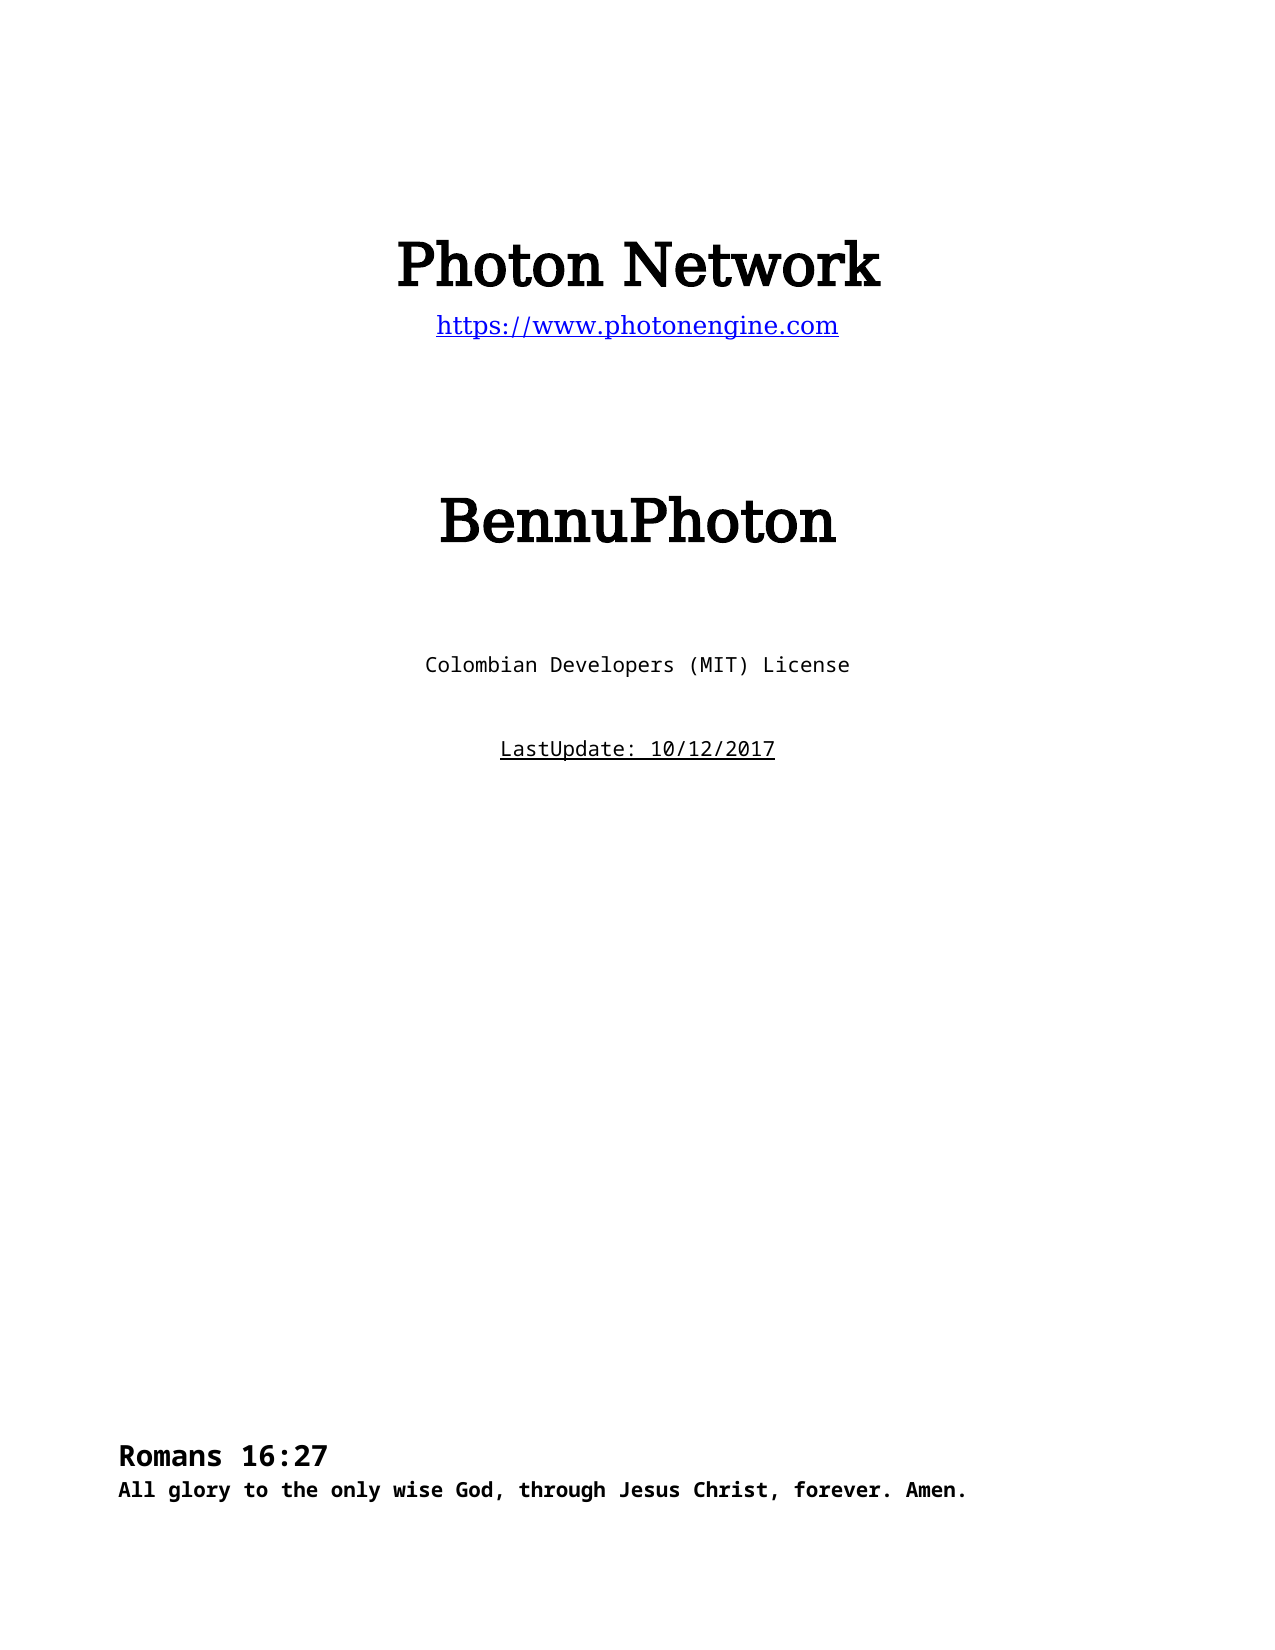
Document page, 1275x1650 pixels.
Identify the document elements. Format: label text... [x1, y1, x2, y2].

text Romans 16:27 [118, 1435, 1157, 1475]
text Photon Network [118, 227, 1157, 297]
text https://www.photonengine.com [118, 310, 1157, 340]
text BennuPhoton [118, 483, 1157, 553]
text All glory to the only wise God, through Jesus Christ, forever. Amen. [118, 1475, 1157, 1503]
text LastUpdate: 10/12/2017 [118, 734, 1157, 763]
text Colombian Developers (MIT) License [118, 650, 1157, 678]
